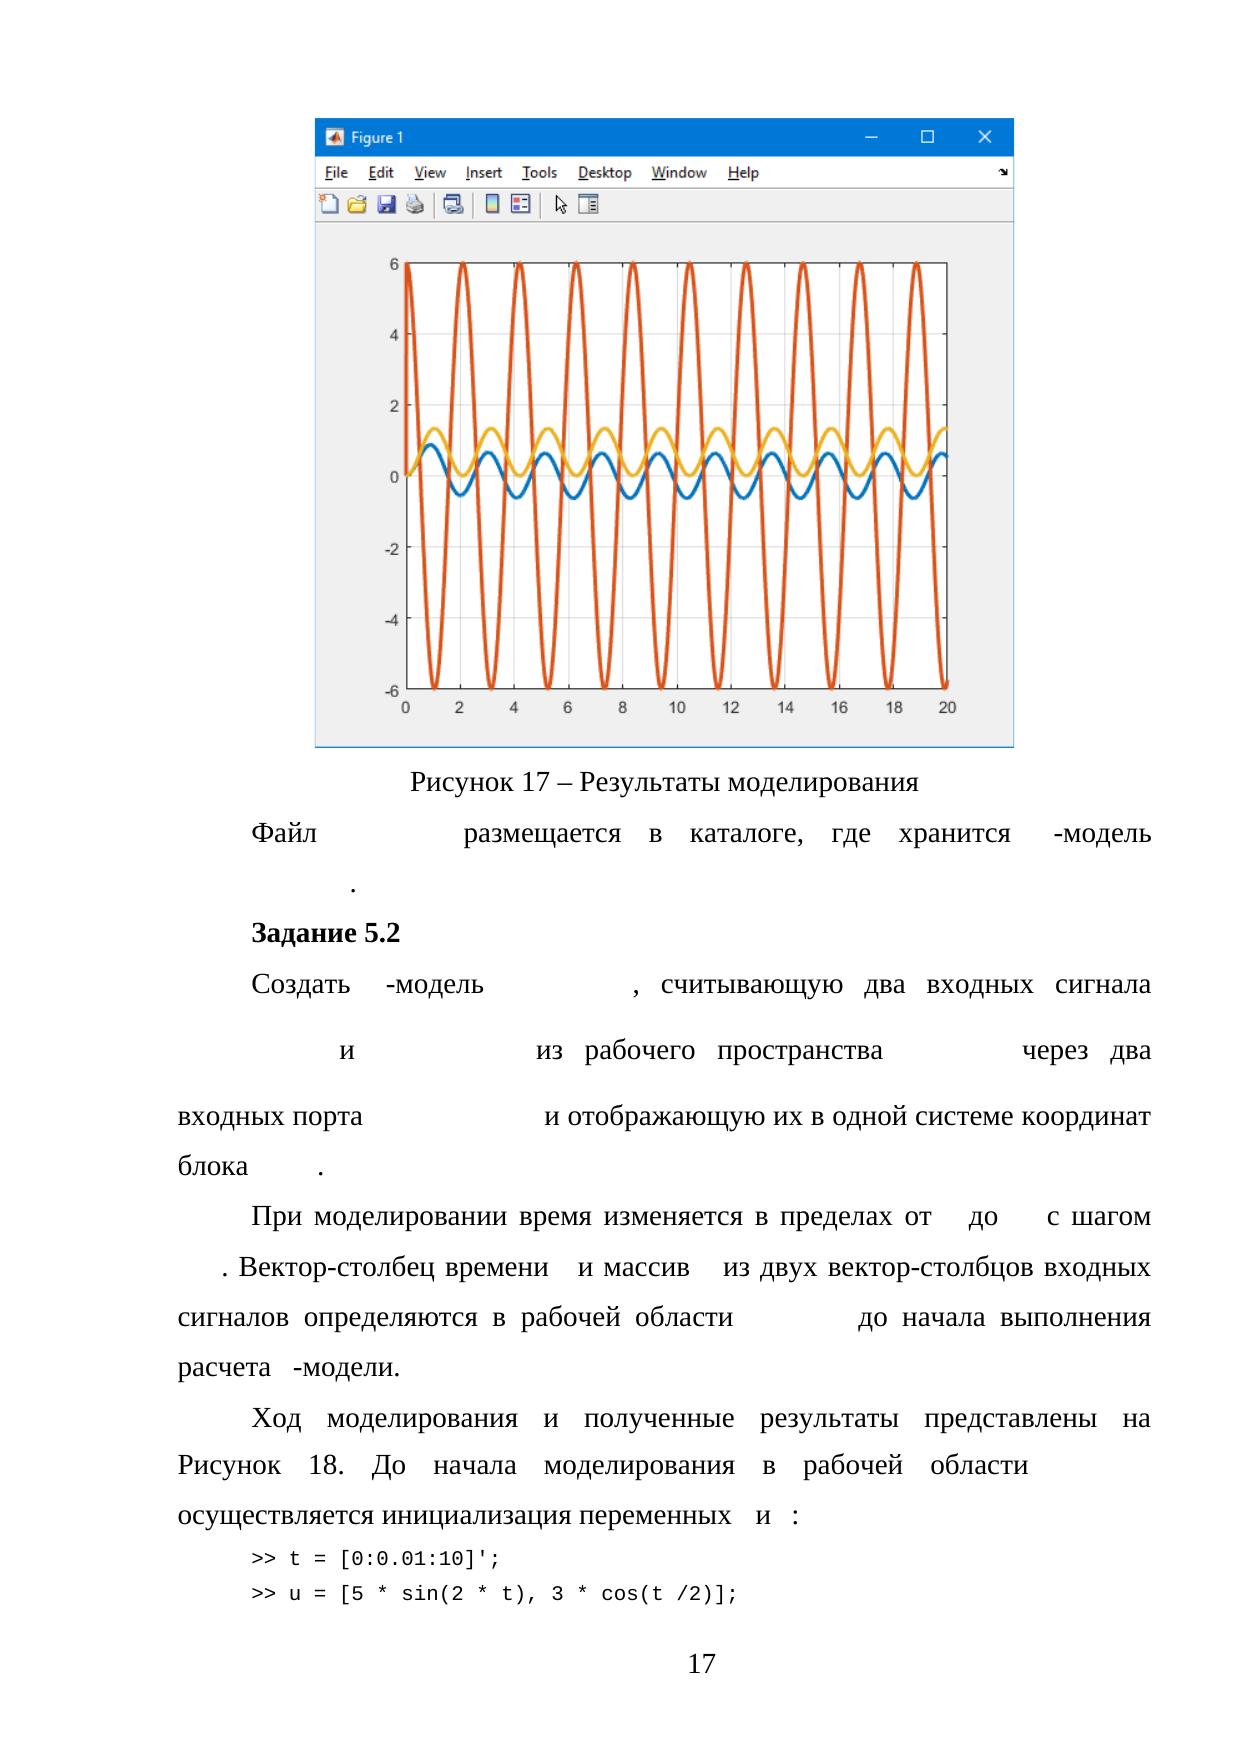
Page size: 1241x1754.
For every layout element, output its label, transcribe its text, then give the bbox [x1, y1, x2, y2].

text Файл размещается в каталоге, где хранится -модель . [177, 815, 1152, 899]
text >> t = [0:0.01:10]'; [177, 1548, 1152, 1571]
text Создать -модель , считывающую два входных сигнала и из рабочего пространства через два входных порта и отображающую их в одной системе координат блока . [177, 966, 1152, 1182]
picture [314, 118, 1015, 748]
text Рисунок 17 – Результаты моделирования [177, 764, 1152, 798]
text >> u = [5 * sin(2 * t), 3 * cos(t /2)]; [177, 1583, 1152, 1607]
text При моделировании время изменяется в пределах от до с шагом . Вектор-столбец времени и массив из двух вектор-столбцов входных сигналов определяются в рабочей области до начала выполнения расчета -модели. [177, 1198, 1152, 1383]
subtitle Задание 5.2 [177, 916, 1152, 949]
text Ход моделирования и полученные результаты представлены на рисунок 18. До начала моделирования в рабочей области осуществляется инициализация переменных и : [177, 1400, 1152, 1531]
